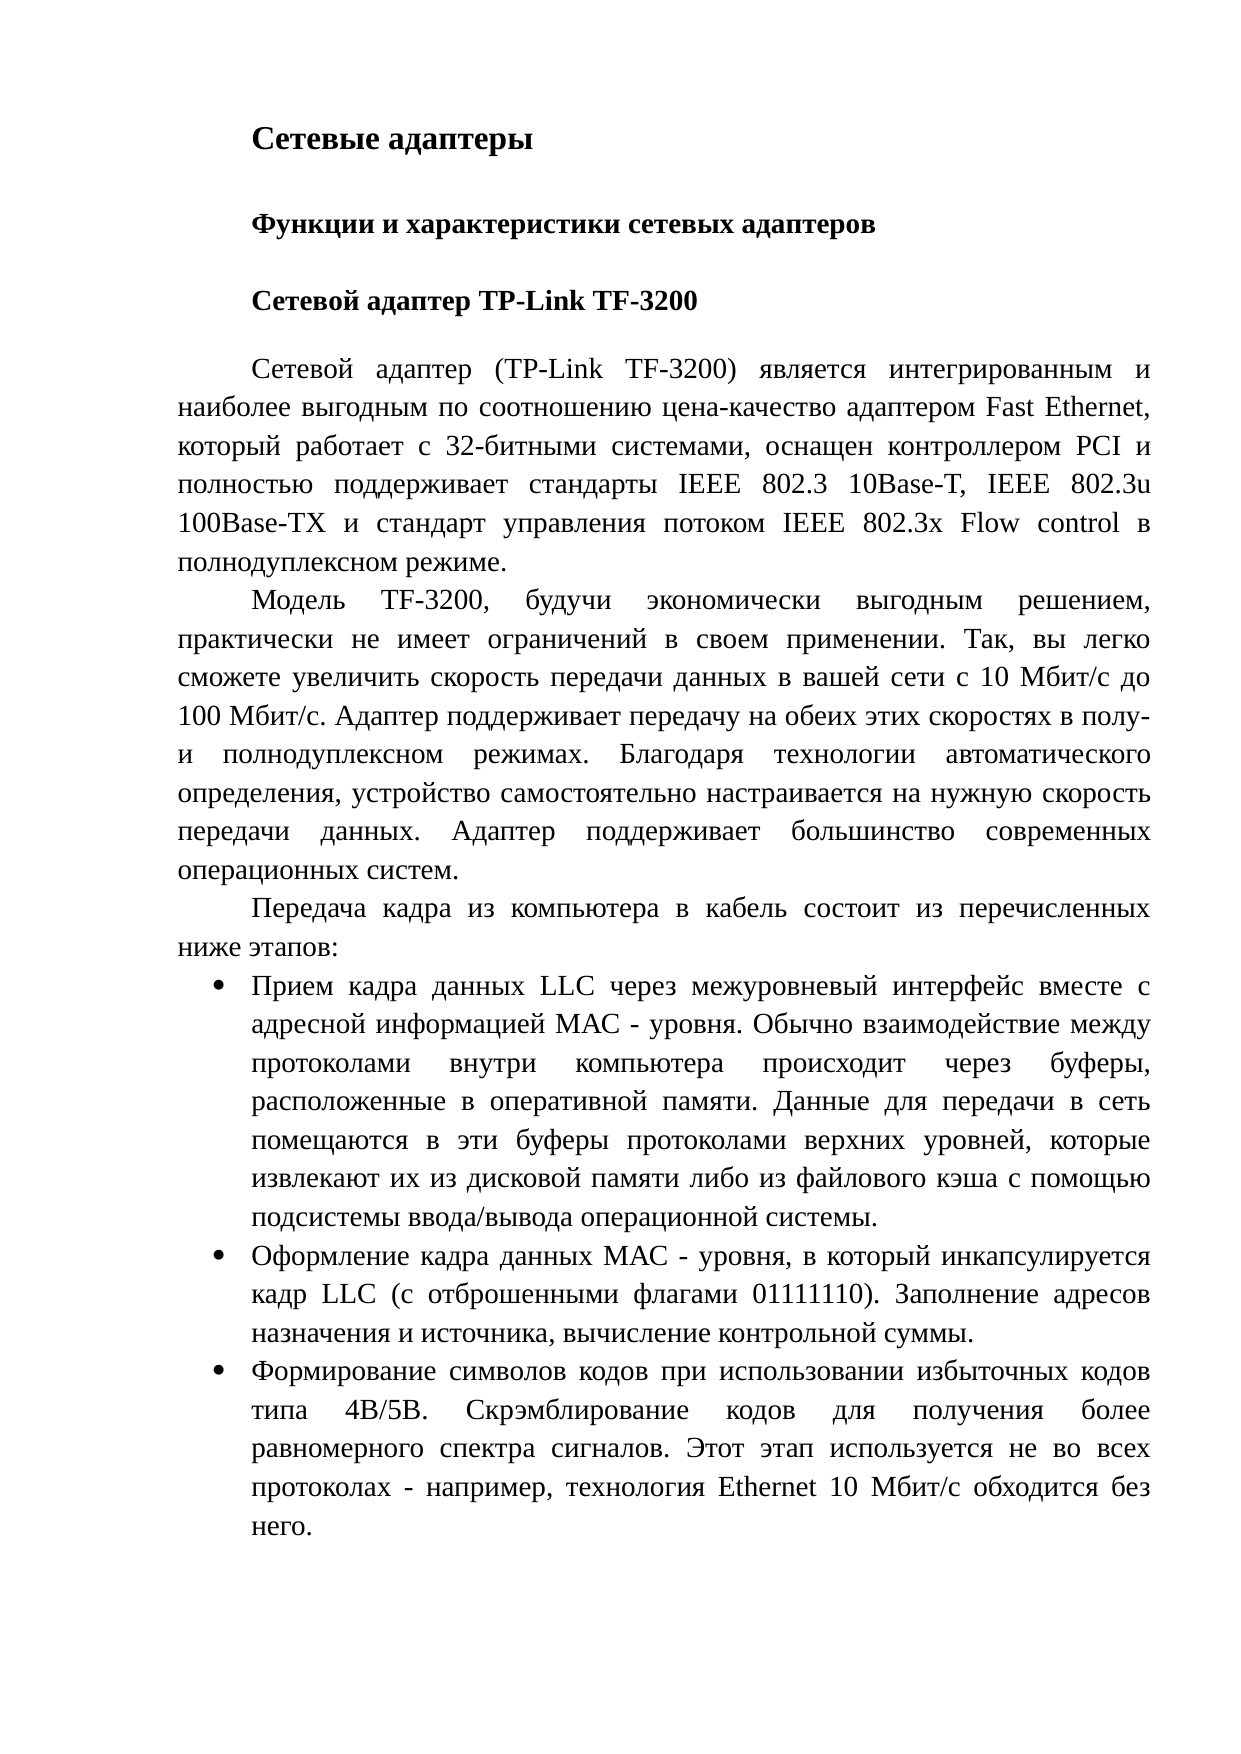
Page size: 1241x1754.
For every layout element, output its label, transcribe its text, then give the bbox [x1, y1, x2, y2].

text Сетевой адаптер TP-Link TF-3200 [177, 283, 1152, 317]
text Функции и характеристики сетевых адаптеров [177, 206, 1152, 240]
subtitle Сетевой адаптер (TP-Link TF-3200) является интегрированным и наиболее выгодным по соотношению цена-качество адаптером Fast Ethernet, который работает с 32-битными системами, оснащен контроллером PCI и полностью поддерживает стандарты IEEE 802.3 10Base-T, IEEE 802.3u 100Base-TX и стандарт управления потоком IEEE 802.3x Flow control в полнодуплексном режиме. [177, 351, 1152, 577]
subtitle Прием кадра данных LLC через межуровневый интерфейс вместе с адресной информацией МАС - уровня. Обычно взаимодействие между протоколами внутри компьютера происходит через буферы, расположенные в оперативной памяти. Данные для передачи в сеть помещаются в эти буферы протоколами верхних уровней, которые извлекают их из дисковой памяти либо из файлового кэша с помощью подсистемы ввода/вывода операционной системы. [213, 968, 1152, 1233]
subtitle Формирование символов кодов при использовании избыточных кодов типа 4В/5В. Скрэмблирование кодов для получения более равномерного спектра сигналов. Этот этап используется не во всех протоколах - например, технология Ethernet 10 Мбит/с обходится без него. [213, 1353, 1152, 1541]
subtitle Передача кадра из компьютера в кабель состоит из перечисленных ниже этапов: [177, 891, 1152, 963]
text Сетевые адаптеры [177, 118, 1152, 156]
subtitle Оформление кадра данных МАС - уровня, в который инкапсулируется кадр LLC (с отброшенными флагами 01111110). Заполнение адресов назначения и источника, вычисление контрольной суммы. [213, 1238, 1152, 1348]
subtitle Модель TF-3200, будучи экономически выгодным решением, практически не имеет ограничений в своем применении. Так, вы легко сможете увеличить скорость передачи данных в вашей сети с 10 Мбит/с до 100 Мбит/с. Адаптер поддерживает передачу на обеих этих скоростях в полу- и полнодуплексном режимах. Благодаря технологии автоматического определения, устройство самостоятельно настраивается на нужную скорость передачи данных. Адаптер поддерживает большинство современных операционных систем. [177, 582, 1152, 886]
